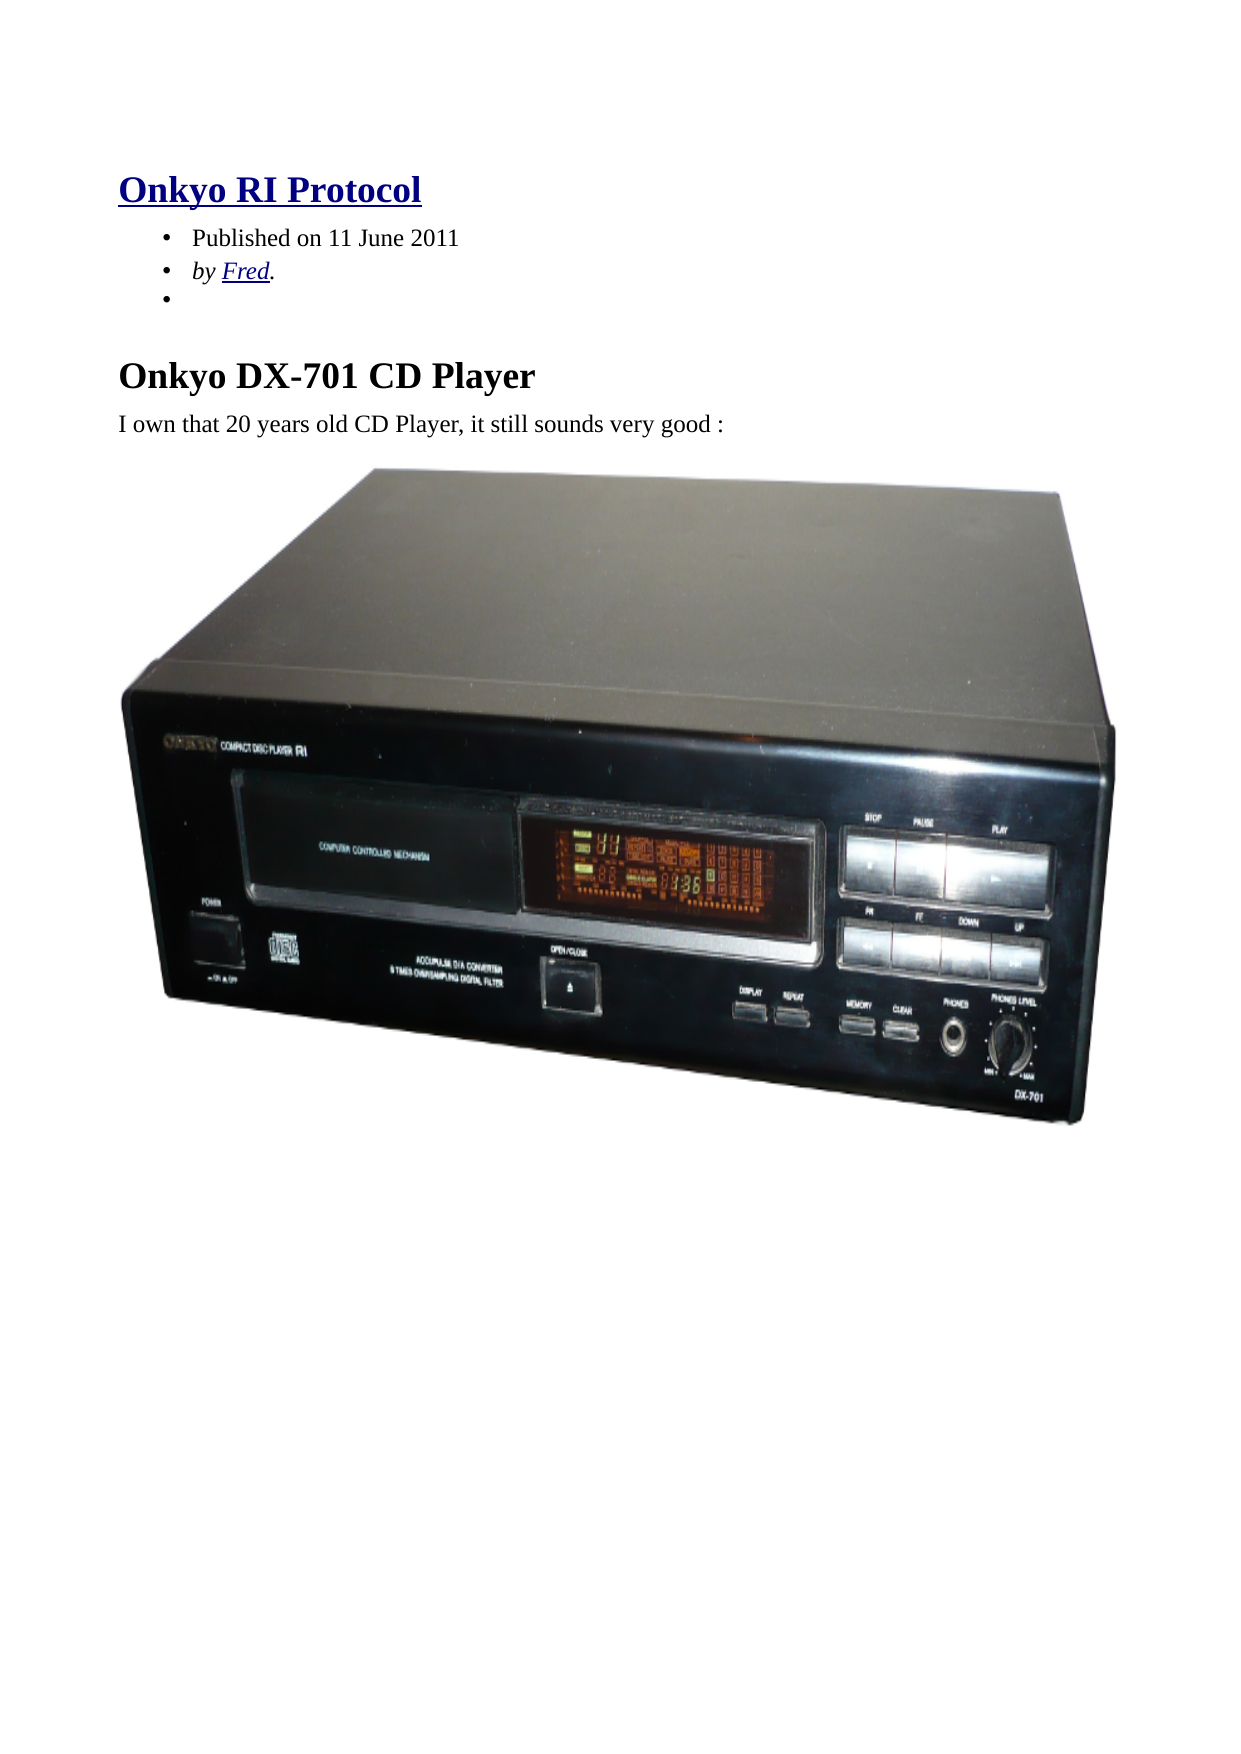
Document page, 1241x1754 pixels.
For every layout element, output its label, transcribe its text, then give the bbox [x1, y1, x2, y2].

subtitle Onkyo RI Protocol [118, 168, 1122, 211]
list Published on 11 June 2011 [162, 223, 1122, 252]
subtitle Onkyo DX-701 CD Player [118, 353, 1122, 397]
text I own that 20 years old CD Player, it still sounds very good : [118, 409, 1122, 442]
picture [118, 442, 1123, 1134]
list by Fred. [162, 256, 1122, 285]
